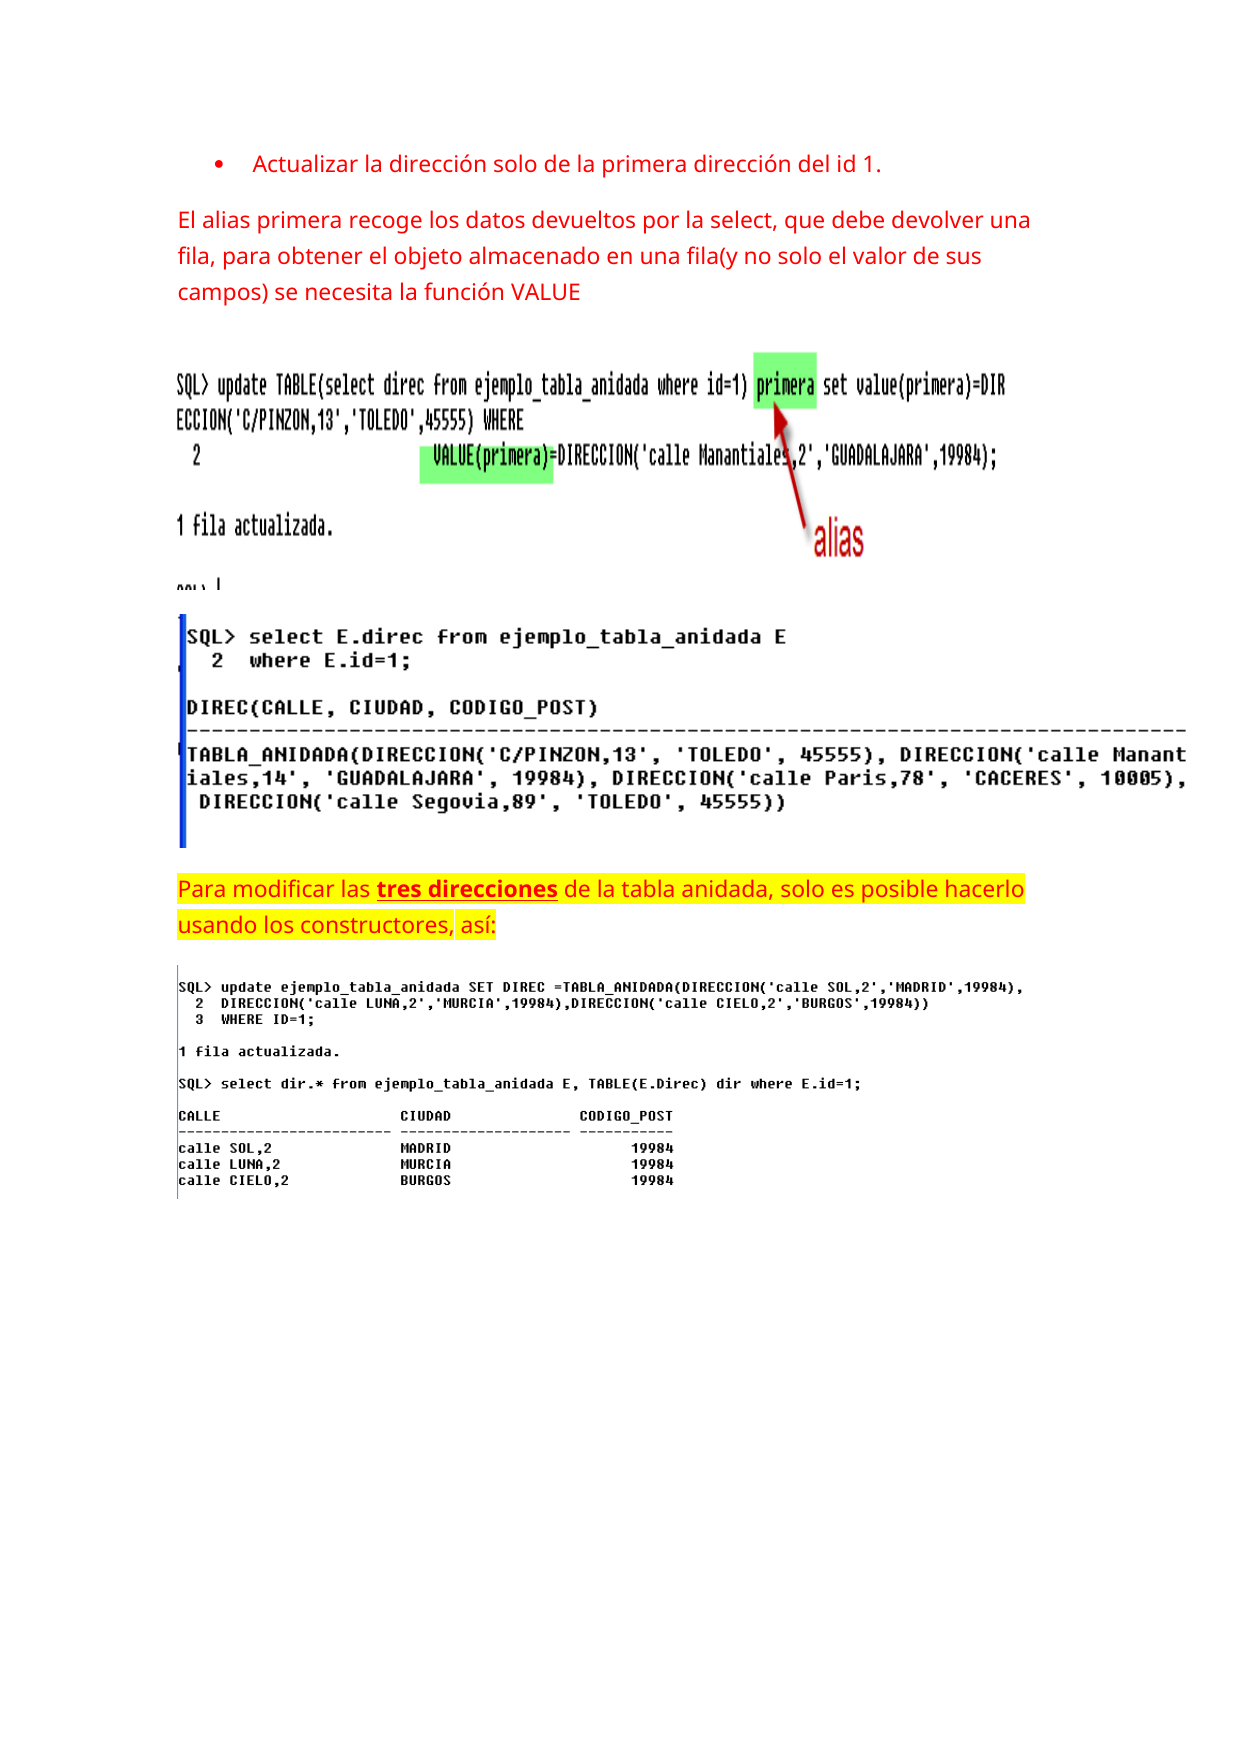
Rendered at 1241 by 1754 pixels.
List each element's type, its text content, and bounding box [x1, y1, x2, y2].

picture [177, 965, 1063, 1199]
list Actualizar la dirección solo de la primera dirección del id 1. [215, 148, 1063, 179]
text Para modificar las tres direcciones de la tabla anidada, solo es posible hacerlo usando los constructores, así: [177, 873, 1063, 940]
text El alias primera recoge los datos devueltos por la select, que debe devolver una fila, para obtener el objeto almacenado en una fila(y no solo el valor de sus campos) se necesita la función VALUE [177, 204, 1063, 307]
picture [177, 614, 1235, 848]
picture [177, 333, 1134, 590]
